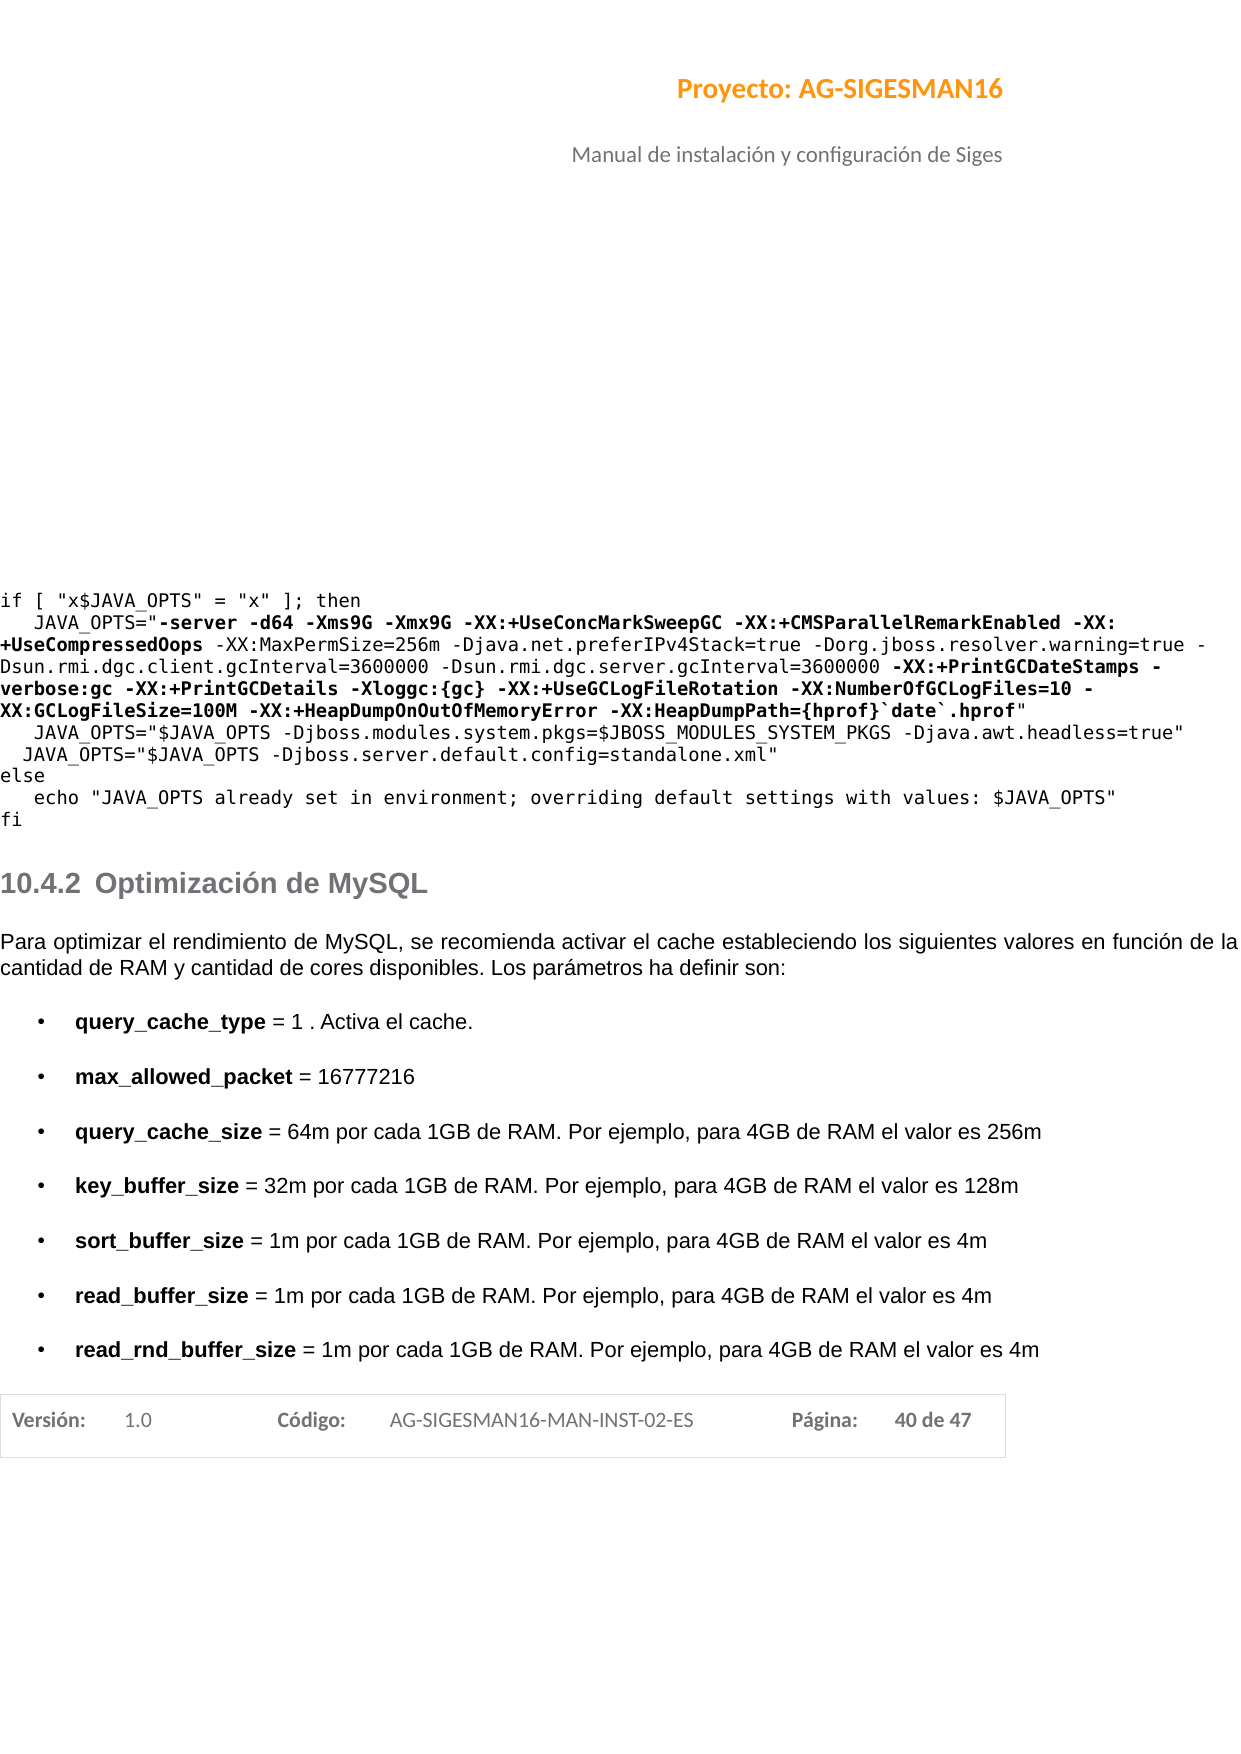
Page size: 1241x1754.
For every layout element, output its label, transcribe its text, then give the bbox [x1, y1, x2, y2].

text else [0, 766, 1240, 787]
list query_cache_size = 64m por cada 1GB de RAM. Por ejemplo, para 4GB de RAM el valor es 256m [37, 1118, 1240, 1144]
list key_buffer_size = 32m por cada 1GB de RAM. Por ejemplo, para 4GB de RAM el valor es 128m [37, 1173, 1240, 1198]
list sort_buffer_size = 1m por cada 1GB de RAM. Por ejemplo, para 4GB de RAM el valor es 4m [37, 1228, 1240, 1253]
list read_buffer_size = 1m por cada 1GB de RAM. Por ejemplo, para 4GB de RAM el valor es 4m [37, 1283, 1240, 1308]
subtitle Optimización de MySQL [0, 867, 1240, 900]
list query_cache_type = 1 . Activa el cache. [37, 1009, 1240, 1034]
text fi [0, 809, 1240, 831]
list max_allowed_packet = 16777216 [37, 1064, 1240, 1089]
text JAVA_OPTS="$JAVA_OPTS -Djboss.server.default.config=standalone.xml" [0, 744, 1240, 766]
text JAVA_OPTS="$JAVA_OPTS -Djboss.modules.system.pkgs=$JBOSS_MODULES_SYSTEM_PKGS -Djava.awt.headless=true" [0, 722, 1240, 744]
text JAVA_OPTS="-server -d64 -Xms9G -Xmx9G -XX:+UseConcMarkSweepGC -XX:+CMSParallelRemarkEnabled -XX:+UseCompressedOops -XX:MaxPermSize=256m -Djava.net.preferIPv4Stack=true -Dorg.jboss.resolver.warning=true -Dsun.rmi.dgc.client.gcInterval=3600000 -Dsun.rmi.dgc.server.gcInterval=3600000 -XX:+PrintGCDateStamps -verbose:gc -XX:+PrintGCDetails -Xloggc:{gc} -XX:+UseGCLogFileRotation -XX:NumberOfGCLogFiles=10 -XX:GCLogFileSize=100M -XX:+HeapDumpOnOutOfMemoryError -XX:HeapDumpPath={hprof}`date`.hprof" [0, 612, 1240, 722]
text Para optimizar el rendimiento de MySQL, se recomienda activar el cache estableciendo los siguientes valores en función de la cantidad de RAM y cantidad de cores disponibles. Los parámetros ha definir son: [0, 929, 1240, 980]
text if [ "x$JAVA_OPTS" = "x" ]; then [0, 591, 1240, 612]
list read_rnd_buffer_size = 1m por cada 1GB de RAM. Por ejemplo, para 4GB de RAM el valor es 4m [37, 1337, 1240, 1362]
text echo "JAVA_OPTS already set in environment; overriding default settings with values: $JAVA_OPTS" [0, 787, 1240, 809]
